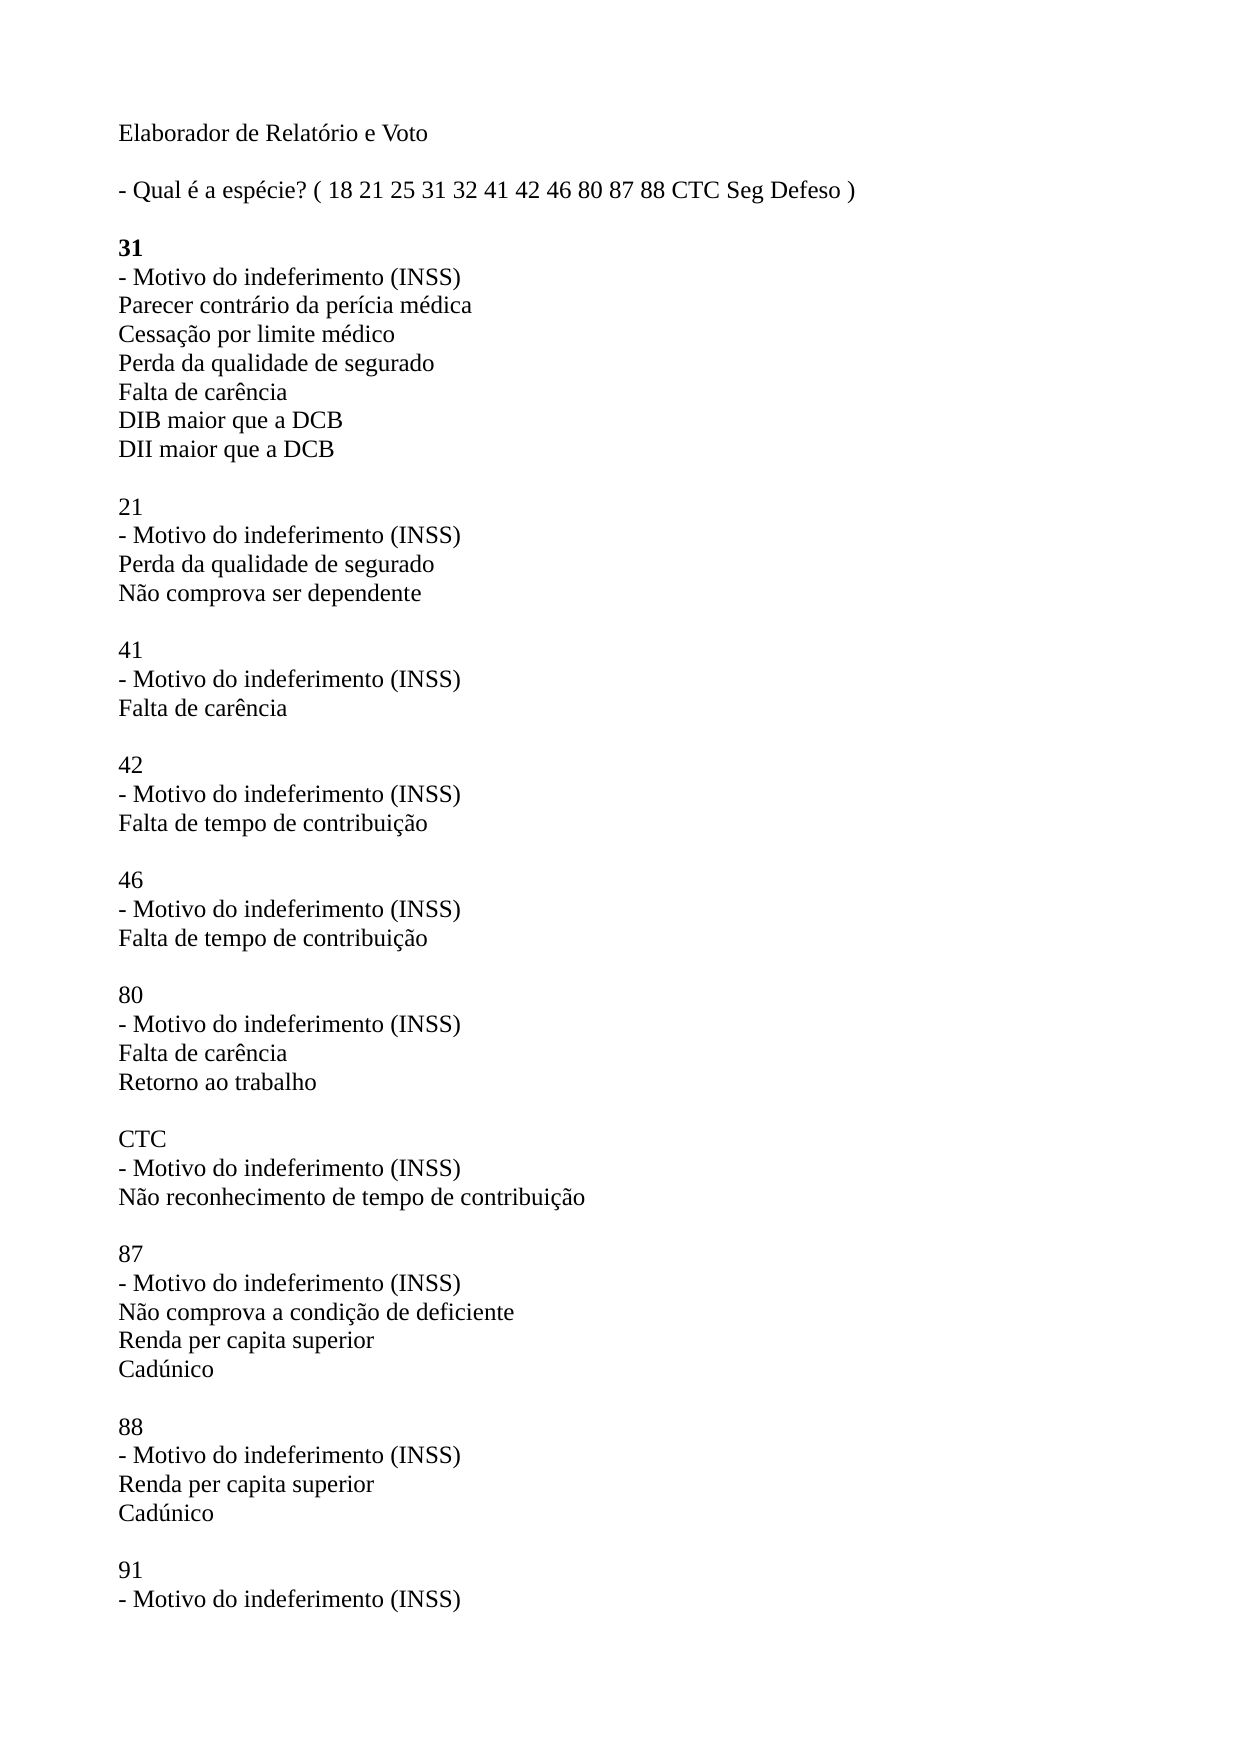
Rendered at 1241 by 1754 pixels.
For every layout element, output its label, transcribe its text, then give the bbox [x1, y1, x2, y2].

text Não reconhecimento de tempo de contribuição [118, 1182, 1122, 1211]
text - Motivo do indeferimento (INSS) [118, 1584, 1122, 1613]
text Não comprova ser dependente [118, 578, 1122, 607]
text Falta de carência [118, 377, 1122, 406]
text 87 [118, 1239, 1122, 1268]
text DIB maior que a DCB [118, 406, 1122, 434]
text - Qual é a espécie? ( 18 21 25 31 32 41 42 46 80 87 88 CTC Seg Defeso ) [118, 176, 1122, 204]
text 88 [118, 1412, 1122, 1441]
text Perda da qualidade de segurado [118, 348, 1122, 377]
text 41 [118, 636, 1122, 664]
text - Motivo do indeferimento (INSS) [118, 1268, 1122, 1297]
text Cadúnico [118, 1498, 1122, 1527]
text Retorno ao trabalho [118, 1067, 1122, 1096]
text Elaborador de Relatório e Voto [118, 118, 1122, 147]
text 46 [118, 866, 1122, 894]
text - Motivo do indeferimento (INSS) [118, 779, 1122, 808]
text Parecer contrário da perícia médica [118, 291, 1122, 319]
text Renda per capita superior [118, 1326, 1122, 1354]
text 91 [118, 1556, 1122, 1584]
text - Motivo do indeferimento (INSS) [118, 1441, 1122, 1469]
text - Motivo do indeferimento (INSS) [118, 262, 1122, 291]
text Falta de tempo de contribuição [118, 808, 1122, 837]
text DII maior que a DCB [118, 434, 1122, 463]
text Falta de carência [118, 693, 1122, 722]
text Renda per capita superior [118, 1469, 1122, 1498]
text Perda da qualidade de segurado [118, 549, 1122, 578]
text Falta de tempo de contribuição [118, 923, 1122, 952]
text Falta de carência [118, 1038, 1122, 1067]
text 42 [118, 751, 1122, 779]
text - Motivo do indeferimento (INSS) [118, 894, 1122, 923]
text Não comprova a condição de deficiente [118, 1297, 1122, 1326]
text CTC [118, 1124, 1122, 1153]
text - Motivo do indeferimento (INSS) [118, 1009, 1122, 1038]
text 31 [118, 233, 1122, 262]
text - Motivo do indeferimento (INSS) [118, 521, 1122, 549]
text 21 [118, 492, 1122, 521]
text 80 [118, 981, 1122, 1009]
text Cadúnico [118, 1354, 1122, 1383]
text - Motivo do indeferimento (INSS) [118, 664, 1122, 693]
text - Motivo do indeferimento (INSS) [118, 1153, 1122, 1182]
text Cessação por limite médico [118, 319, 1122, 348]
